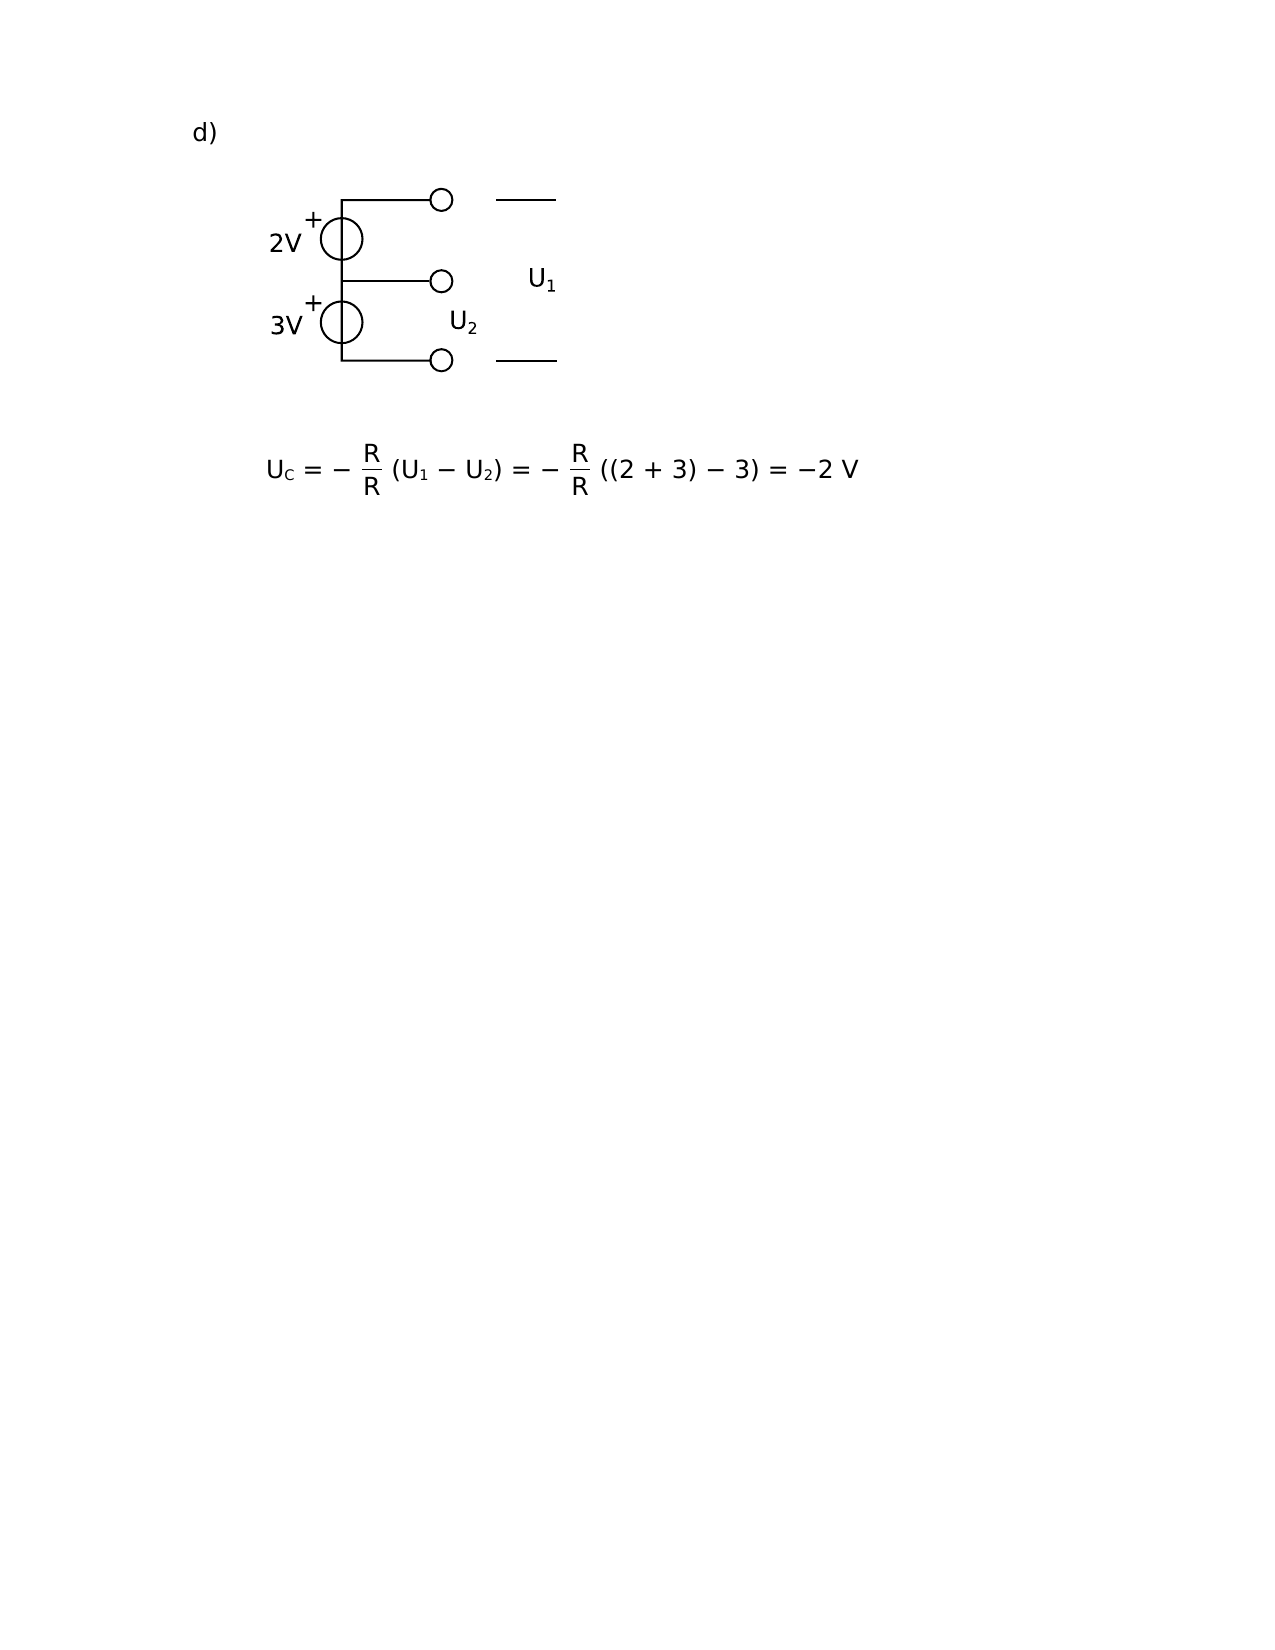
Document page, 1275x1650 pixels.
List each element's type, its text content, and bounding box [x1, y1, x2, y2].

text d) [118, 118, 1157, 147]
text UC = − (U1 − U2) = − ((2 + 3) − 3) = −2 V [118, 439, 1157, 501]
